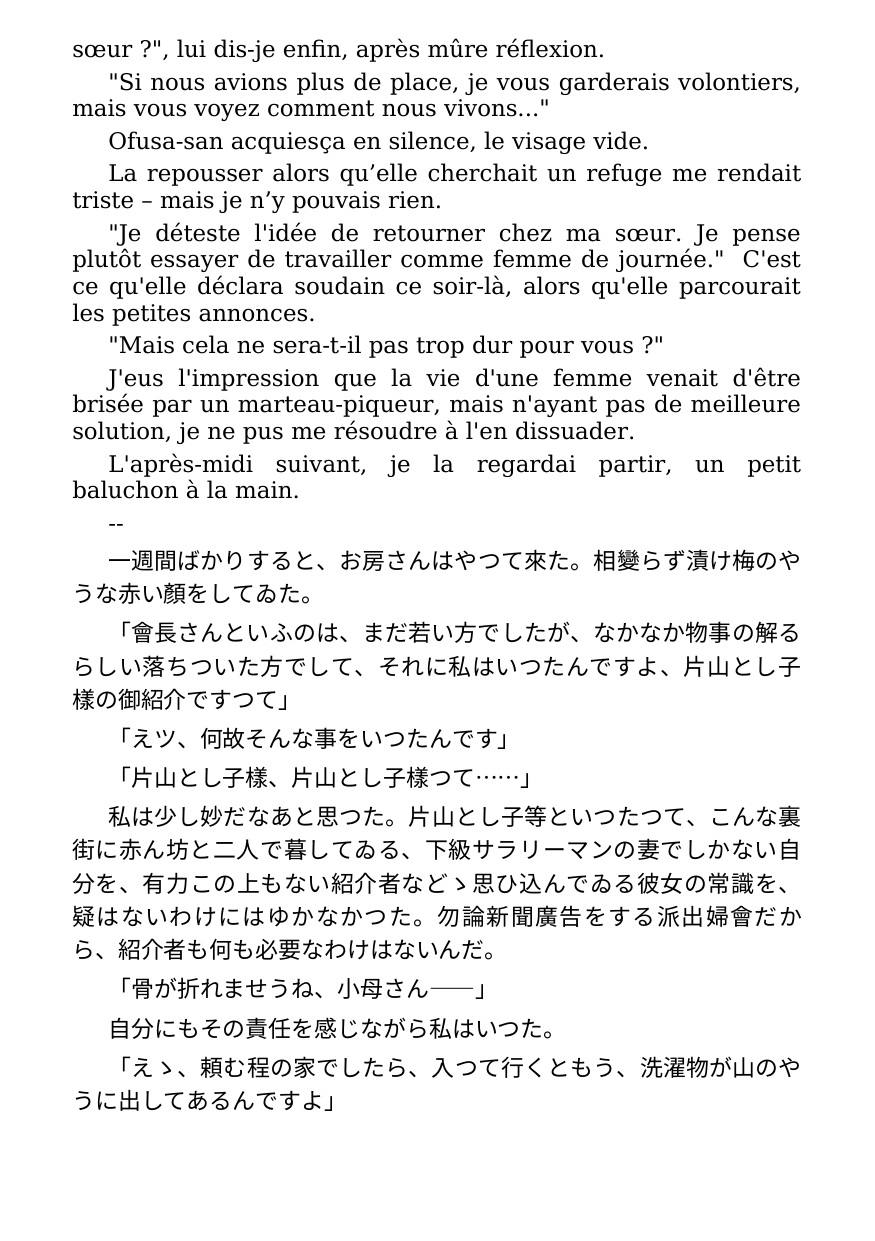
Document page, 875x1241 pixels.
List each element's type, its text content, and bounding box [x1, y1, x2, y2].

text sœur ?", lui dis-je enfin, après mûre réflexion. [72, 36, 802, 63]
text L'après-midi suivant, je la regardai partir, un petit baluchon à la main. [72, 451, 802, 504]
text J'eus l'impression que la vie d'une femme venait d'être brisée par un marteau-piqueur, mais n'ayant pas de meilleure solution, je ne pus me résoudre à l'en dissuader. [72, 365, 802, 445]
text "Je déteste l'idée de retourner chez ma sœur. Je pense plutôt essayer de travailler comme femme de journée." C'est ce qu'elle déclara soudain ce soir-là, alors qu'elle parcourait les petites annonces. [72, 220, 802, 326]
text La repousser alors qu’elle cherchait un refuge me rendait triste – mais je n’y pouvais rien. [72, 161, 802, 214]
text Ofusa-san acquiesça en silence, le visage vide. [72, 128, 802, 154]
text 私は少し妙だなあと思つた。片山とし子等といつたつて、こんな裏街に赤ん坊と二人で暮してゐる、下級サラリーマンの妻でしかない自分を、有力この上もない紹介者などゝ思ひ込んでゐる彼女の常識を、疑はないわけにはゆかなかつた。勿論新聞廣告をする派出婦會だから、紹介者も何も必要なわけはないんだ。 [72, 799, 802, 965]
text 「えツ、何故そんな事をいつたんです」 [72, 721, 802, 754]
text 一週間ばかりすると、お房さんはやつて來た。相變らず漬け梅のやうな赤い顏をしてゐた。 [72, 543, 802, 609]
text "Mais cela ne sera-t-il pas trop dur pour vous ?" [72, 332, 802, 359]
text 「片山とし子樣、片山とし子樣つて……」 [72, 760, 802, 793]
text 「骨が折れませうね、小母さん――」 [72, 971, 802, 1004]
text 「會長さんといふのは、まだ若い方でしたが、なかなか物事の解るらしい落ちついた方でして、それに私はいつたんですよ、片山とし子樣の御紹介ですつて」 [72, 615, 802, 715]
text -- [72, 510, 802, 537]
text "Si nous avions plus de place, je vous garderais volontiers, mais vous voyez comment nous vivons..." [72, 69, 802, 122]
text 自分にもその責任を感じながら私はいつた。 [72, 1010, 802, 1044]
text 「えゝ、頼む程の家でしたら、入つて行くともう、洗濯物が山のやうに出してあるんですよ」 [72, 1049, 802, 1116]
